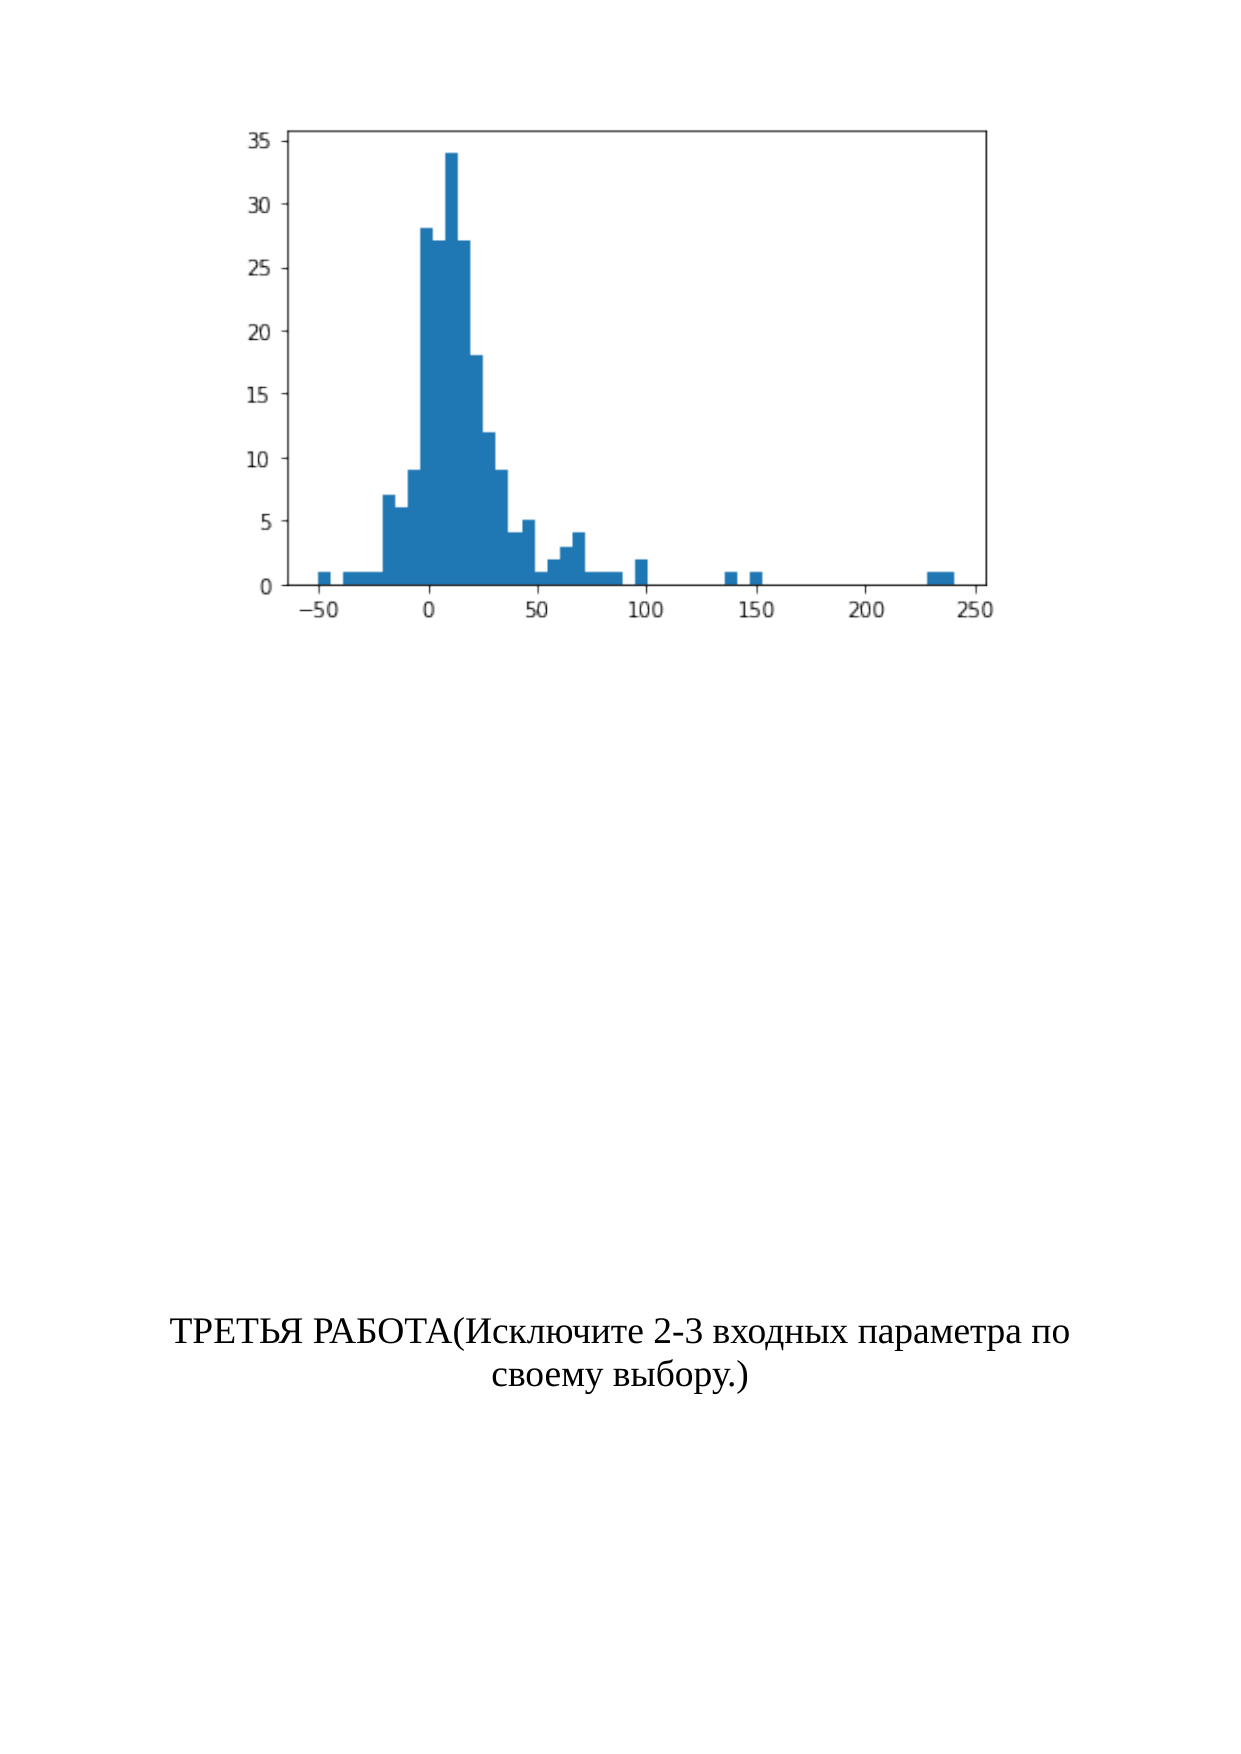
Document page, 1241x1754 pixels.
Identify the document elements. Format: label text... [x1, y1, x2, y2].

picture [231, 118, 1009, 635]
text ТРЕТЬЯ РАБОТА(Исключите 2-3 входных параметра по своему выбору.) [118, 1308, 1122, 1394]
